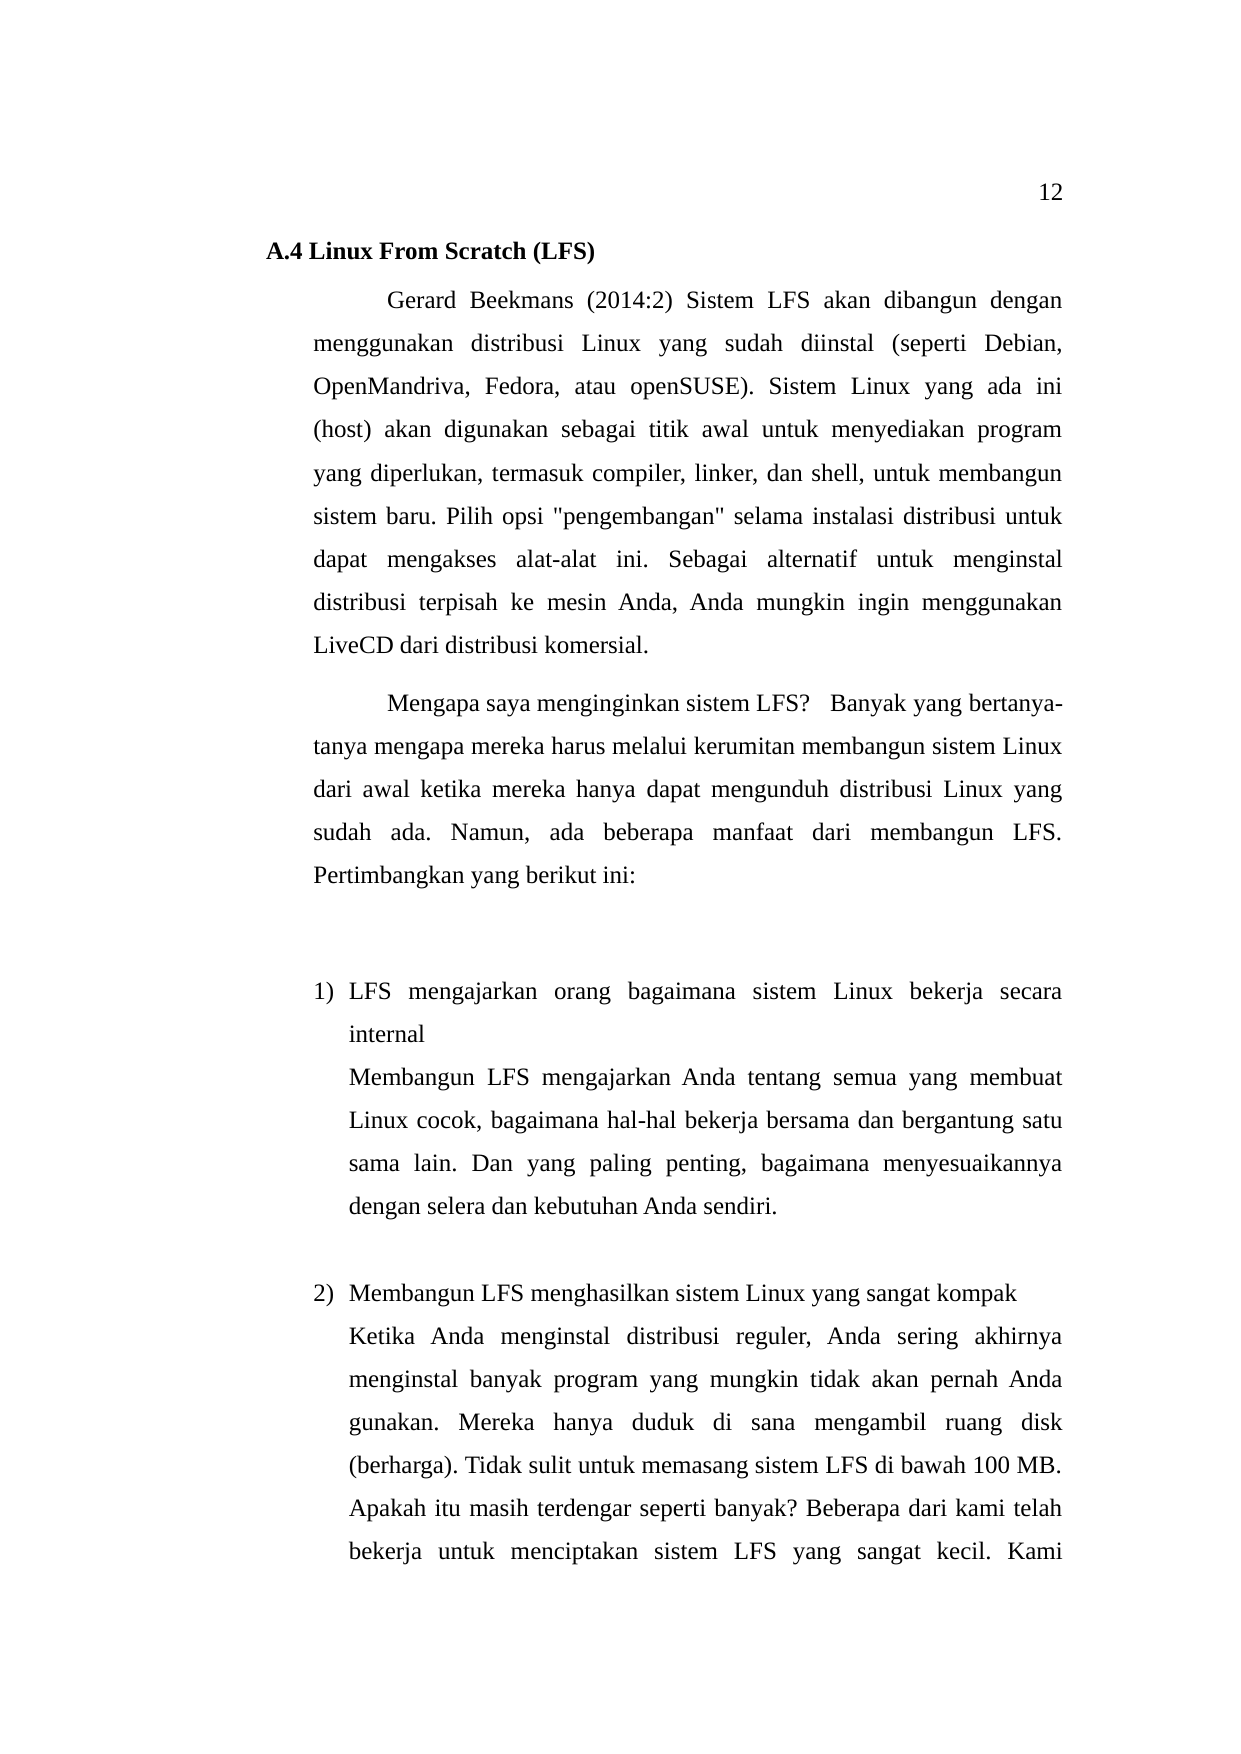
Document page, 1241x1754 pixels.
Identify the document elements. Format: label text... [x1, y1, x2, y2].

list Membangun LFS menghasilkan sistem Linux yang sangat kompak [313, 1278, 1063, 1306]
text A.4 Linux From Scratch (LFS) [266, 236, 1063, 265]
text Gerard Beekmans (2014:2) Sistem LFS akan dibangun dengan menggunakan distribusi Linux yang sudah diinstal (seperti Debian, OpenMandriva, Fedora, atau openSUSE). Sistem Linux yang ada ini (host) akan digunakan sebagai titik awal untuk menyediakan program yang diperlukan, termasuk compiler, linker, dan shell, untuk membangun sistem baru. Pilih opsi "pengembangan" selama instalasi distribusi untuk dapat mengakses alat-alat ini. Sebagai alternatif untuk menginstal distribusi terpisah ke mesin Anda, Anda mungkin ingin menggunakan LiveCD dari distribusi komersial. [313, 285, 1063, 659]
text Mengapa saya menginginkan sistem LFS? Banyak yang bertanya-tanya mengapa mereka harus melalui kerumitan membangun sistem Linux dari awal ketika mereka hanya dapat mengunduh distribusi Linux yang sudah ada. Namun, ada beberapa manfaat dari membangun LFS. Pertimbangkan yang berikut ini: [313, 688, 1063, 889]
list Membangun LFS mengajarkan Anda tentang semua yang membuat Linux cocok, bagaimana hal-hal bekerja bersama dan bergantung satu sama lain. Dan yang paling penting, bagaimana menyesuaikannya dengan selera dan kebutuhan Anda sendiri. [313, 1062, 1063, 1220]
list Ketika Anda menginstal distribusi reguler, Anda sering akhirnya menginstal banyak program yang mungkin tidak akan pernah Anda gunakan. Mereka hanya duduk di sana mengambil ruang disk (berharga). Tidak sulit untuk memasang sistem LFS di bawah 100 MB. Apakah itu masih terdengar seperti banyak? Beberapa dari kami telah bekerja untuk menciptakan sistem LFS yang sangat kecil. Kami [313, 1321, 1063, 1565]
list LFS mengajarkan orang bagaimana sistem Linux bekerja secara internal [313, 976, 1063, 1048]
